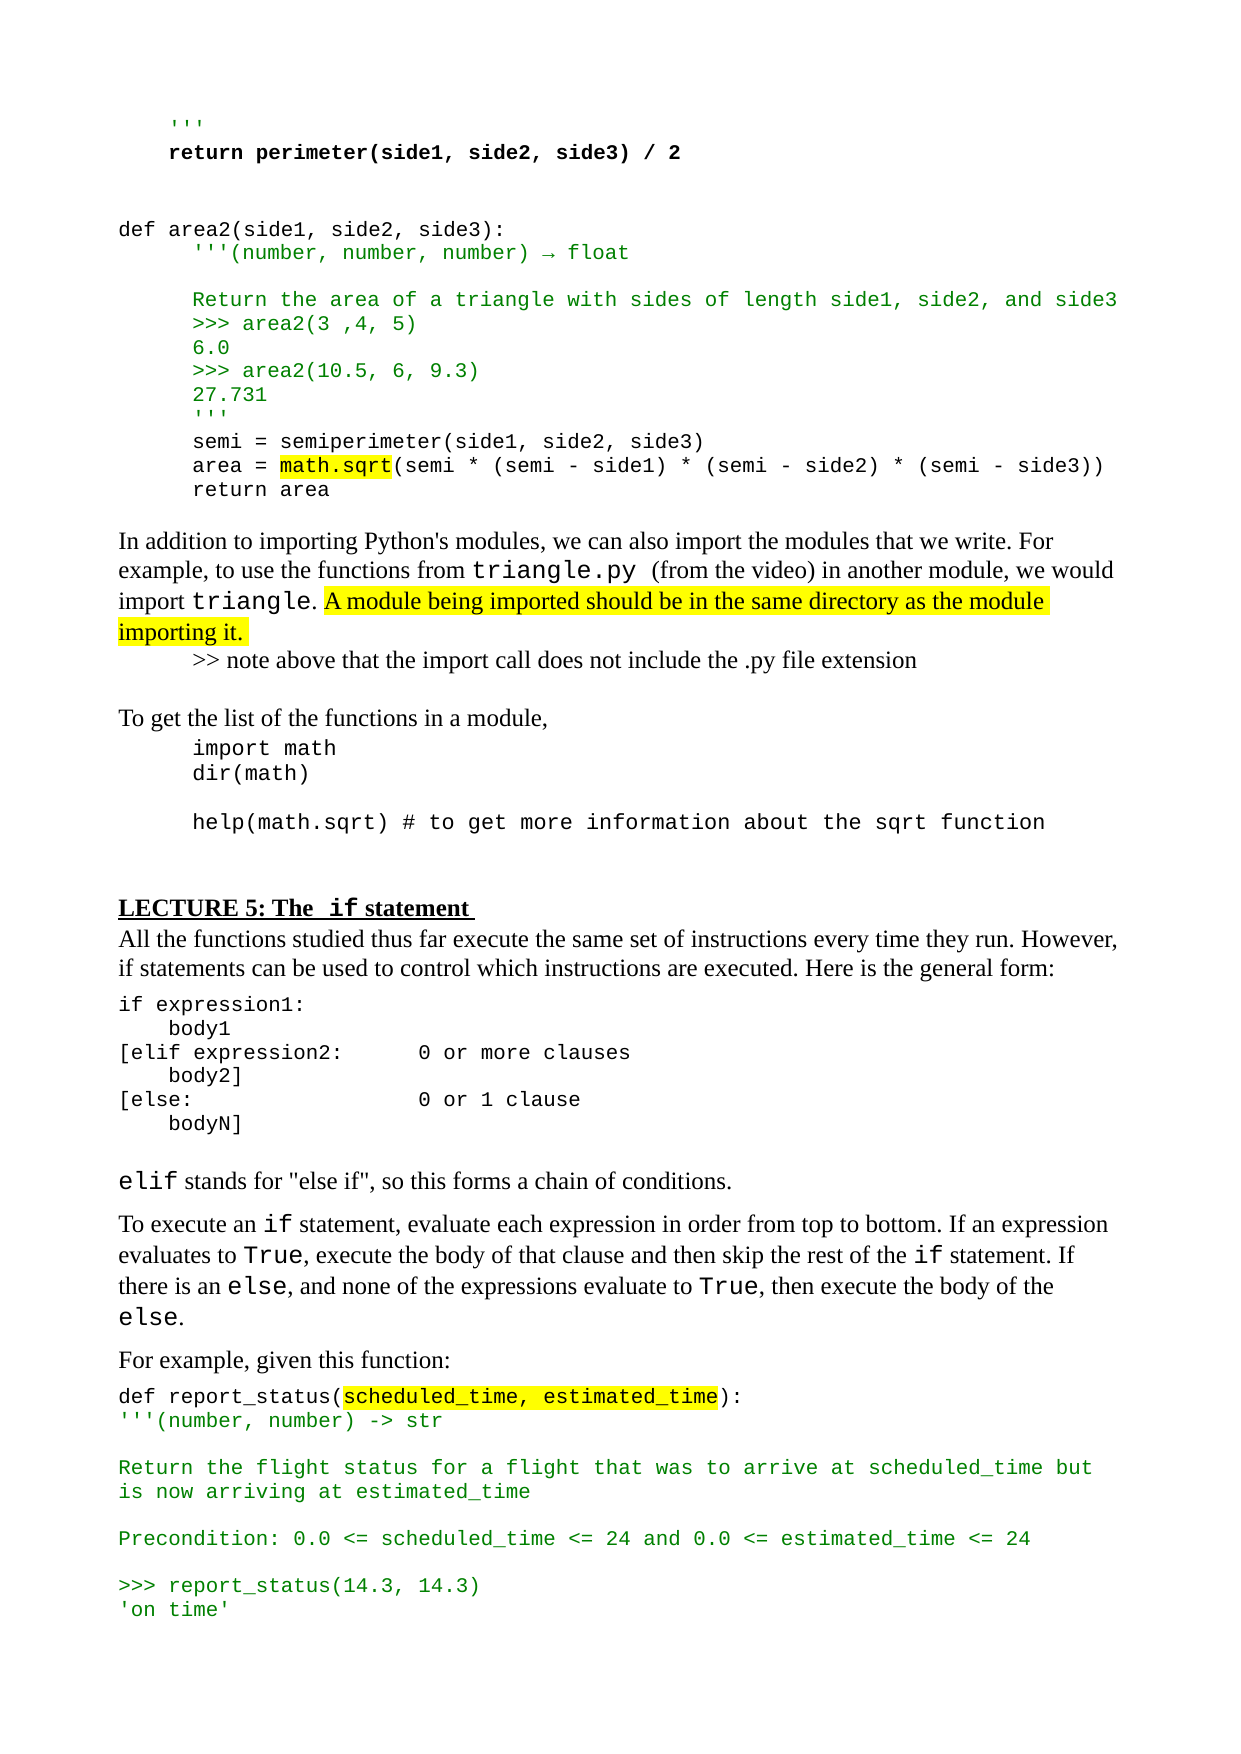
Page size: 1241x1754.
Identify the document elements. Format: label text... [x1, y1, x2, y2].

text '''(number, number, number) → float [118, 242, 1122, 266]
text return perimeter(side1, side2, side3) / 2 [118, 142, 1122, 165]
text '''(number, number) -> str [118, 1410, 1122, 1433]
text Precondition: 0.0 <= scheduled_time <= 24 and 0.0 <= estimated_time <= 24 [118, 1528, 1122, 1552]
text To execute an if statement, evaluate each expression in order from top to bottom. If an expression evaluates to True, execute the body of that clause and then skip the rest of the if statement. If there is an else, and none of the expressions evaluate to True, then execute the body of the else. [118, 1209, 1122, 1332]
text area = math.sqrt(semi * (semi - side1) * (semi - side2) * (semi - side3)) [118, 455, 1122, 479]
text >>> area2(10.5, 6, 9.3) [118, 360, 1122, 384]
text ''' [118, 118, 1122, 142]
text Return the flight status for a flight that was to arrive at scheduled_time but is now arriving at estimated_time [118, 1457, 1122, 1504]
text >>> report_status(14.3, 14.3) [118, 1575, 1122, 1599]
text 6.0 [118, 337, 1122, 360]
text >>> area2(3 ,4, 5) [118, 313, 1122, 337]
text All the functions studied thus far execute the same set of instructions every time they run. However, if statements can be used to control which instructions are executed. Here is the general form: [118, 924, 1122, 982]
text semi = semiperimeter(side1, side2, side3) [118, 431, 1122, 455]
text To get the list of the functions in a module, [118, 703, 1122, 732]
text ''' [118, 408, 1122, 431]
text 27.731 [118, 384, 1122, 408]
text [elif expression2: 0 or more clauses [118, 1042, 1122, 1065]
text dir(math) [118, 762, 1122, 786]
text LECTURE 5: The if statement [118, 893, 1122, 924]
text For example, given this function: [118, 1345, 1122, 1374]
text import math [118, 732, 1122, 762]
text >> note above that the import call does not include the .py file extension [118, 646, 1122, 674]
text Return the area of a triangle with sides of length side1, side2, and side3 [118, 289, 1122, 313]
text elif stands for "else if", so this forms a chain of conditions. [118, 1166, 1122, 1197]
text def area2(side1, side2, side3): [118, 218, 1122, 242]
text 'on time' [118, 1599, 1122, 1623]
text return area [118, 479, 1122, 502]
text [else: 0 or 1 clause [118, 1089, 1122, 1113]
text help(math.sqrt) # to get more information about the sqrt function [118, 811, 1122, 836]
text body1 [118, 1018, 1122, 1042]
text In addition to importing Python's modules, we can also import the modules that we write. For example, to use the functions from triangle.py (from the video) in another module, we would import triangle. A module being imported should be in the same directory as the module importing it. [118, 526, 1122, 646]
text def report_status(scheduled_time, estimated_time): [118, 1386, 1122, 1410]
text body2] [118, 1065, 1122, 1089]
text if expression1: [118, 994, 1122, 1018]
text bodyN] [118, 1113, 1122, 1136]
